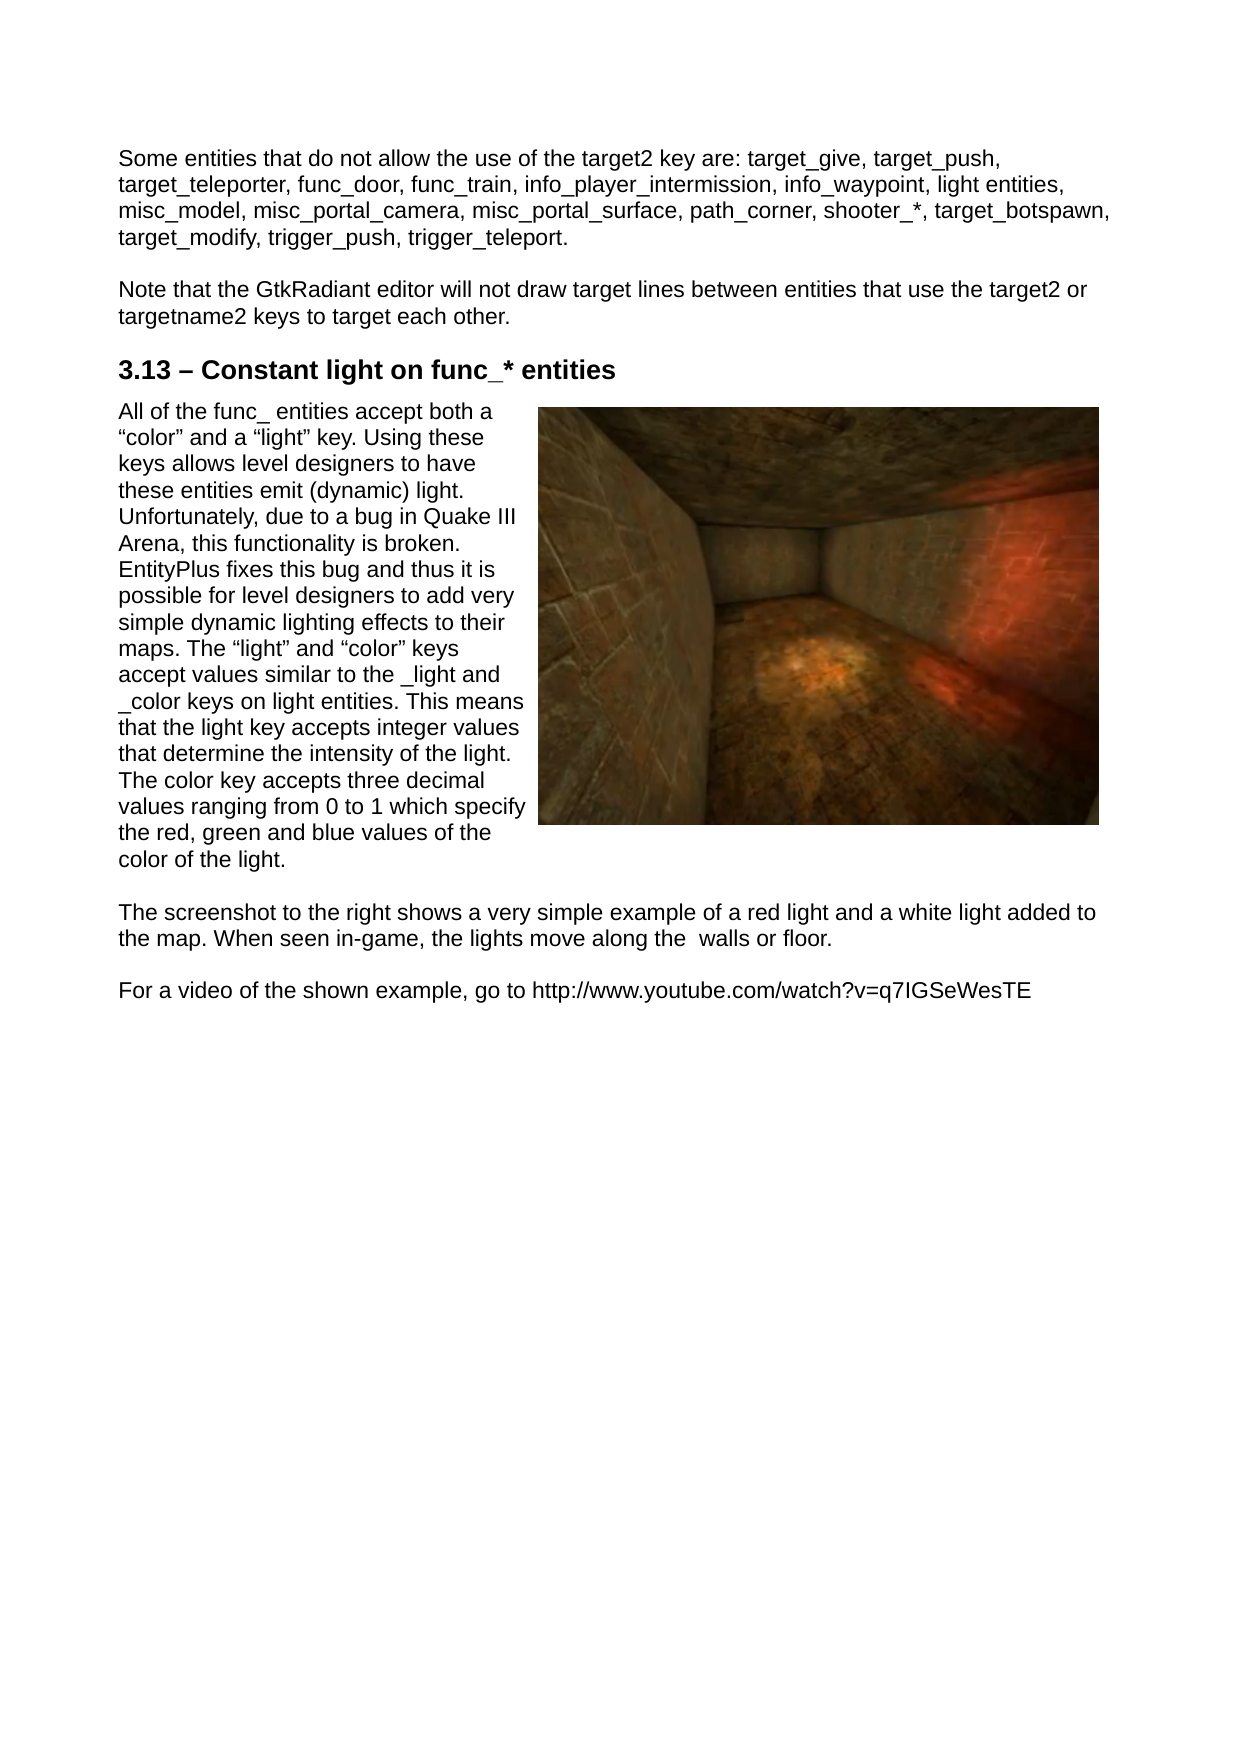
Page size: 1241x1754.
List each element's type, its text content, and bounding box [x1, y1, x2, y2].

text All of the func_ entities accept both a “color” and a “light” key. Using these keys allows level designers to have these entities emit (dynamic) light. Unfortunately, due to a bug in Quake III Arena, this functionality is broken. EntityPlus fixes this bug and thus it is possible for level designers to add very simple dynamic lighting effects to their maps. The “light” and “color” keys accept values similar to the _light and _color keys on light entities. This means that the light key accepts integer values that determine the intensity of the light. The color key accepts three decimal values ranging from 0 to 1 which specify the red, green and blue values of the color of the light. [118, 398, 1122, 872]
text Note that the GtkRadiant editor will not draw target lines between entities that use the target2 or targetname2 keys to target each other. [118, 276, 1122, 329]
text For a video of the shown example, go to http://www.youtube.com/watch?v=q7IGSeWesTE [118, 977, 1122, 1004]
text Some entities that do not allow the use of the target2 key are: target_give, target_push, target_teleporter, func_door, func_train, info_player_intermission, info_waypoint, light entities, misc_model, misc_portal_camera, misc_portal_surface, path_corner, shooter_*, target_botspawn, target_modify, trigger_push, trigger_teleport. [118, 144, 1122, 250]
picture [538, 407, 1099, 825]
subtitle 3.13 – Constant light on func_* entities [118, 354, 1122, 385]
text The screenshot to the right shows a very simple example of a red light and a white light added to the map. When seen in-game, the lights move along the walls or floor. [118, 898, 1122, 951]
